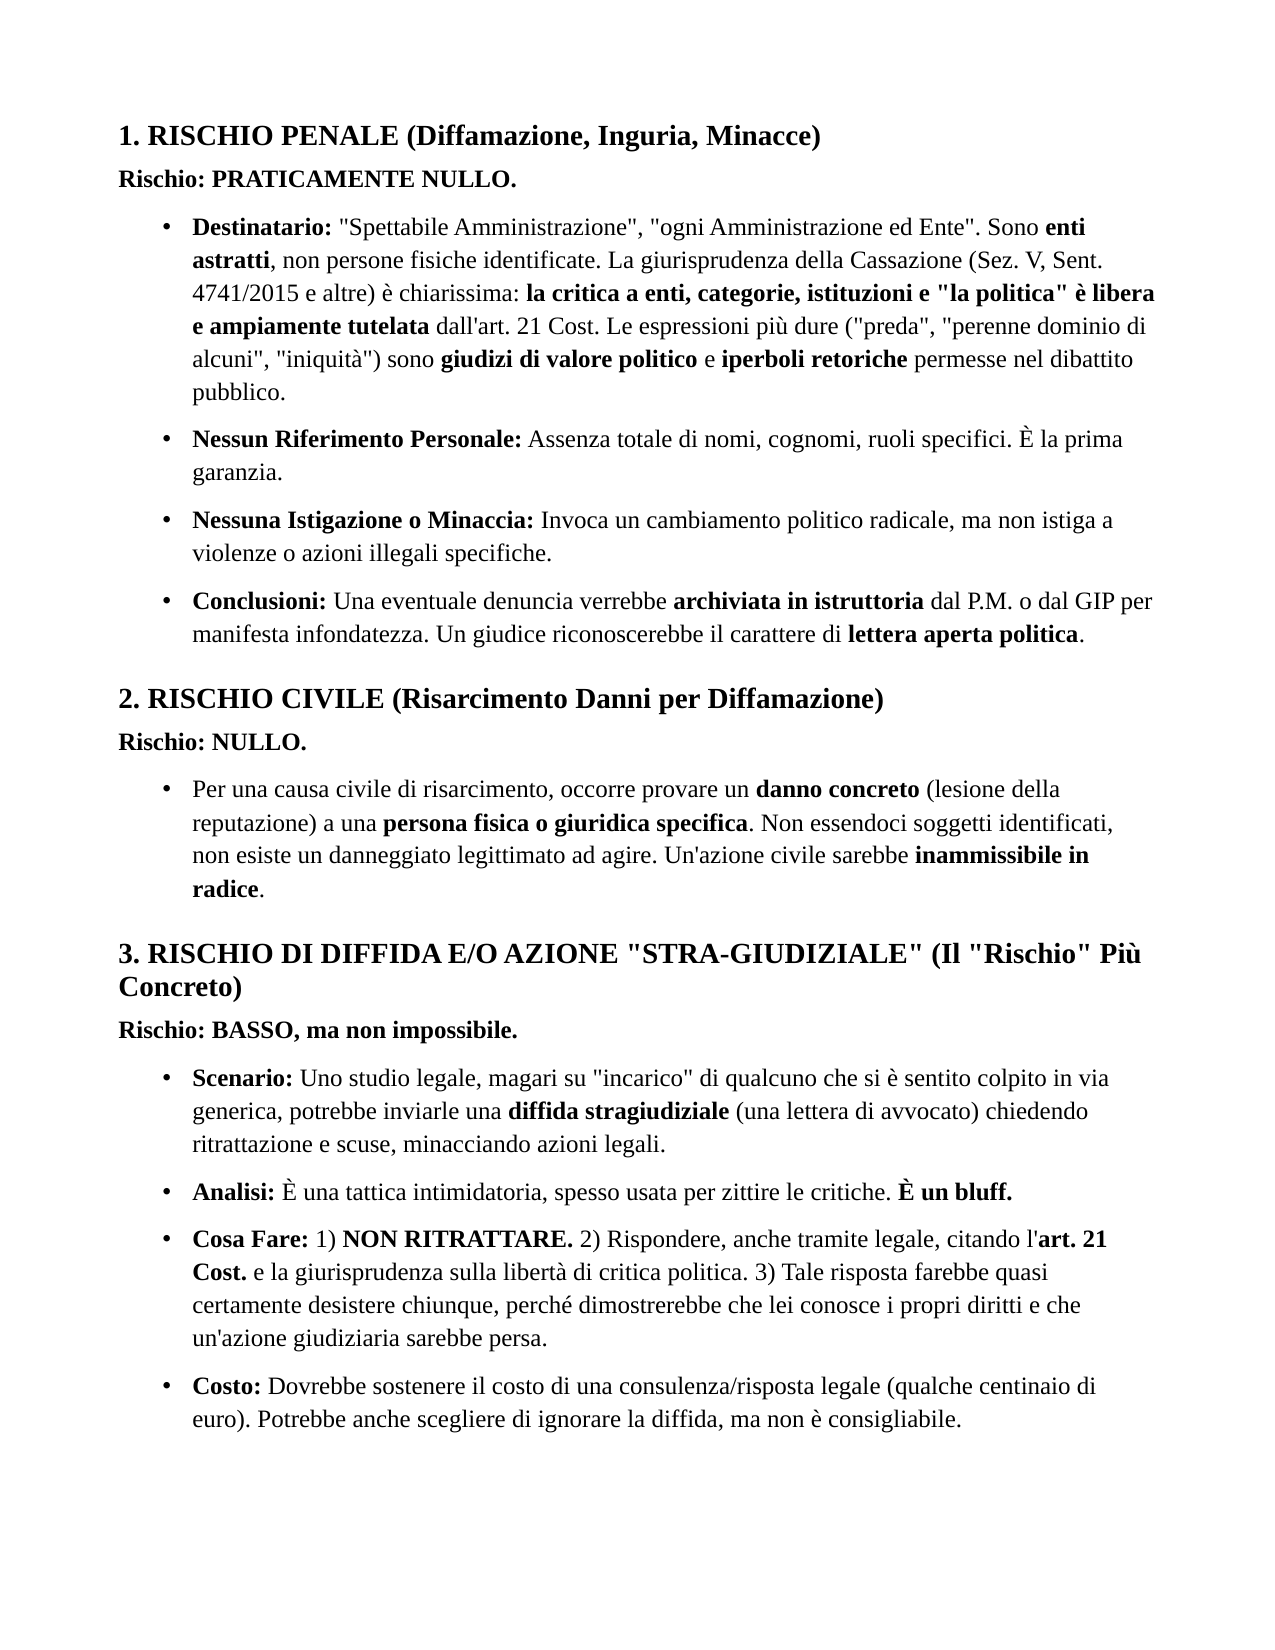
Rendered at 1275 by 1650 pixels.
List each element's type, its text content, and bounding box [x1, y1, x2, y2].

list Cosa Fare: 1) NON RITRATTARE. 2) Rispondere, anche tramite legale, citando l'art. 21 Cost. e la giurisprudenza sulla libertà di critica politica. 3) Tale risposta farebbe quasi certamente desistere chiunque, perché dimostrerebbe che lei conosce i propri diritti e che un'azione giudiziaria sarebbe persa. [162, 1224, 1157, 1352]
list Conclusioni: Una eventuale denuncia verrebbe archiviata in istruttoria dal P.M. o dal GIP per manifesta infondatezza. Un giudice riconoscerebbe il carattere di lettera aperta politica. [162, 586, 1157, 647]
list Nessun Riferimento Personale: Assenza totale di nomi, cognomi, ruoli specifici. È la prima garanzia. [162, 424, 1157, 486]
subtitle 2. RISCHIO CIVILE (Risarcimento Danni per Diffamazione) [118, 681, 1157, 714]
list Analisi: È una tattica intimidatoria, spesso usata per zittire le critiche. È un bluff. [162, 1177, 1157, 1205]
text Rischio: NULLO. [118, 727, 1157, 756]
list Per una causa civile di risarcimento, occorre provare un danno concreto (lesione della reputazione) a una persona fisica o giuridica specifica. Non essendoci soggetti identificati, non esiste un danneggiato legittimato ad agire. Un'azione civile sarebbe inammissibile in radice. [162, 774, 1157, 902]
subtitle 1. RISCHIO PENALE (Diffamazione, Inguria, Minacce) [118, 118, 1157, 152]
list Destinatario: "Spettabile Amministrazione", "ogni Amministrazione ed Ente". Sono enti astratti, non persone fisiche identificate. La giurisprudenza della Cassazione (Sez. V, Sent. 4741/2015 e altre) è chiarissima: la critica a enti, categorie, istituzioni e "la politica" è libera e ampiamente tutelata dall'art. 21 Cost. Le espressioni più dure ("preda", "perenne dominio di alcuni", "iniquità") sono giudizi di valore politico e iperboli retoriche permesse nel dibattito pubblico. [162, 212, 1157, 406]
text Rischio: PRATICAMENTE NULLO. [118, 164, 1157, 193]
subtitle 3. RISCHIO DI DIFFIDA E/O AZIONE "STRA-GIUDIZIALE" (Il "Rischio" Più Concreto) [118, 936, 1157, 1003]
text Rischio: BASSO, ma non impossibile. [118, 1015, 1157, 1044]
list Costo: Dovrebbe sostenere il costo di una consulenza/risposta legale (qualche centinaio di euro). Potrebbe anche scegliere di ignorare la diffida, ma non è consigliabile. [162, 1371, 1157, 1433]
list Nessuna Istigazione o Minaccia: Invoca un cambiamento politico radicale, ma non istiga a violenze o azioni illegali specifiche. [162, 505, 1157, 567]
list Scenario: Uno studio legale, magari su "incarico" di qualcuno che si è sentito colpito in via generica, potrebbe inviarle una diffida stragiudiziale (una lettera di avvocato) chiedendo ritrattazione e scuse, minacciando azioni legali. [162, 1063, 1157, 1158]
